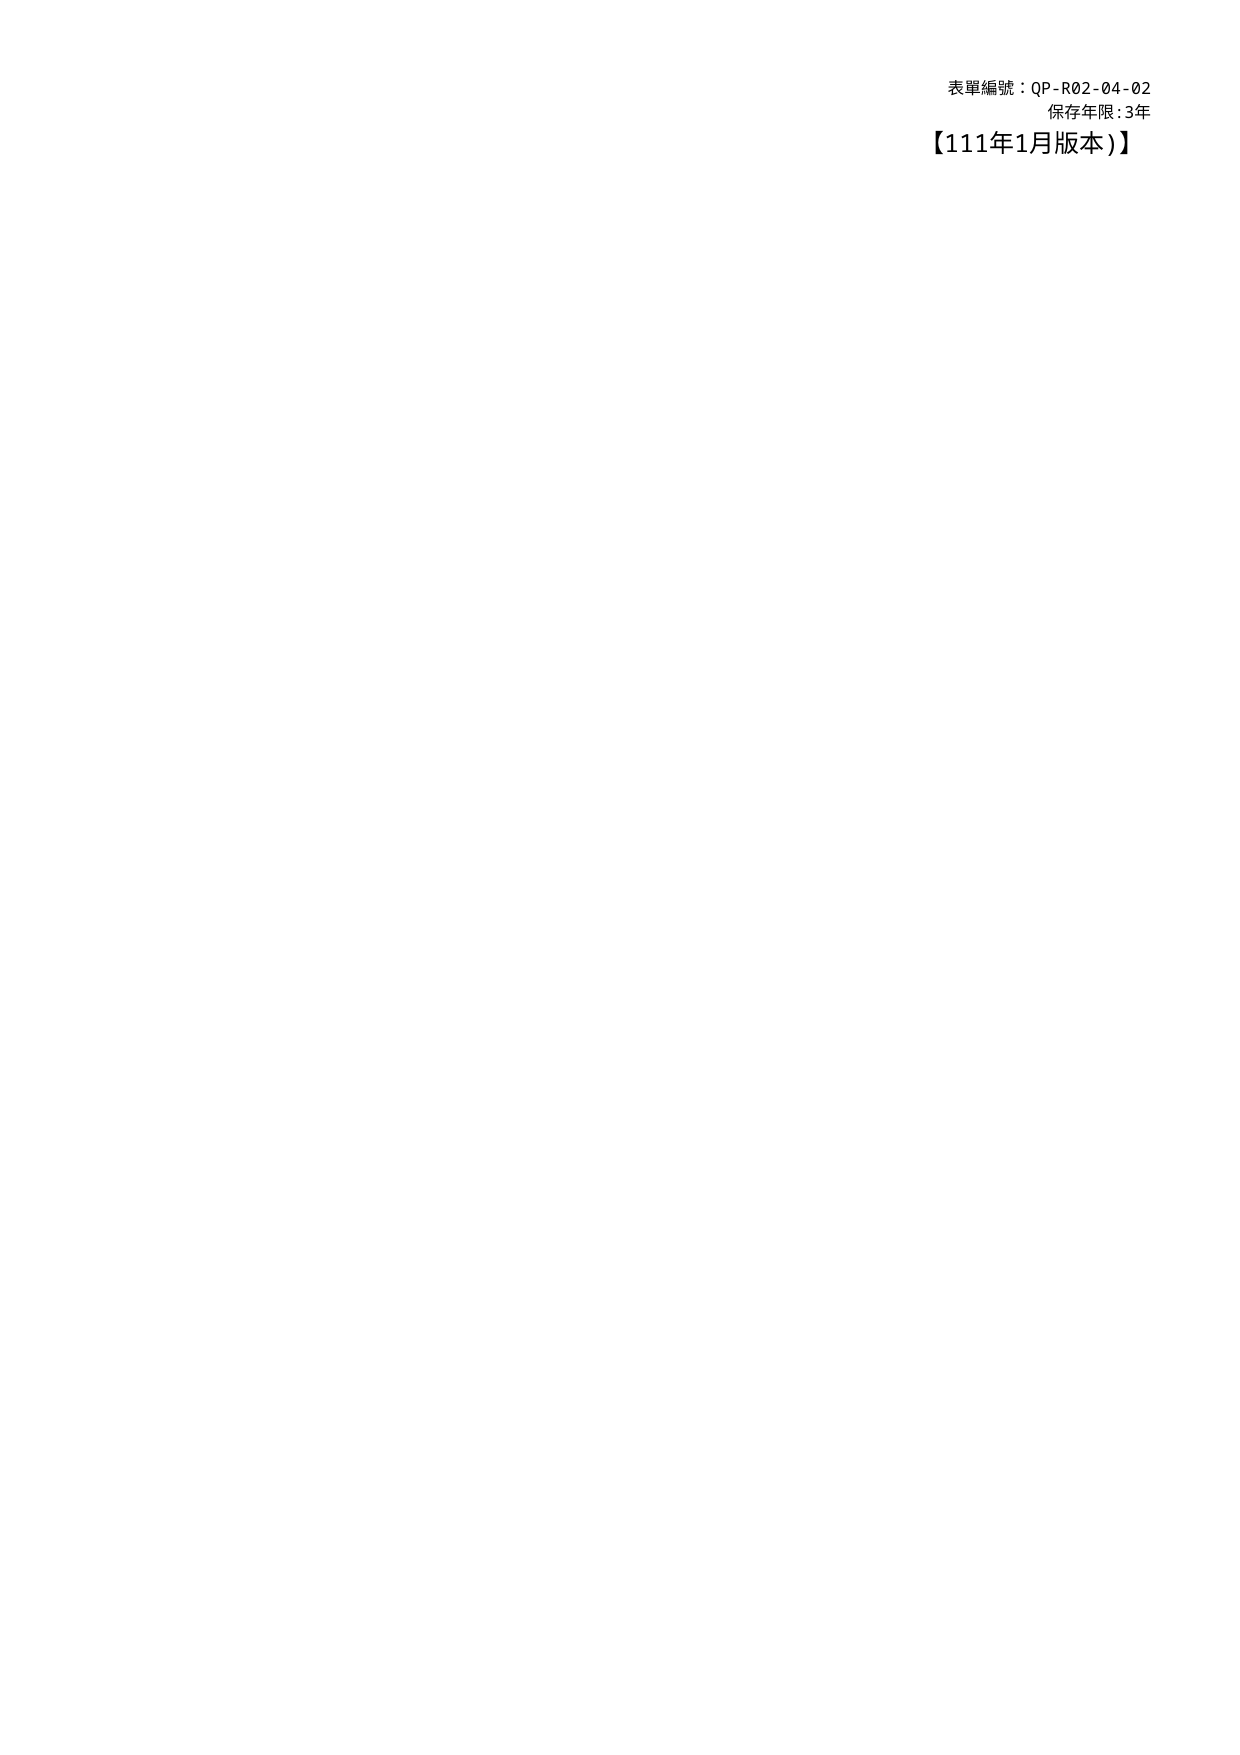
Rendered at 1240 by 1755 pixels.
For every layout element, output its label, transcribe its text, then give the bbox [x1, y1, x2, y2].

text 【111年1月版本)】 [117, 123, 1144, 160]
